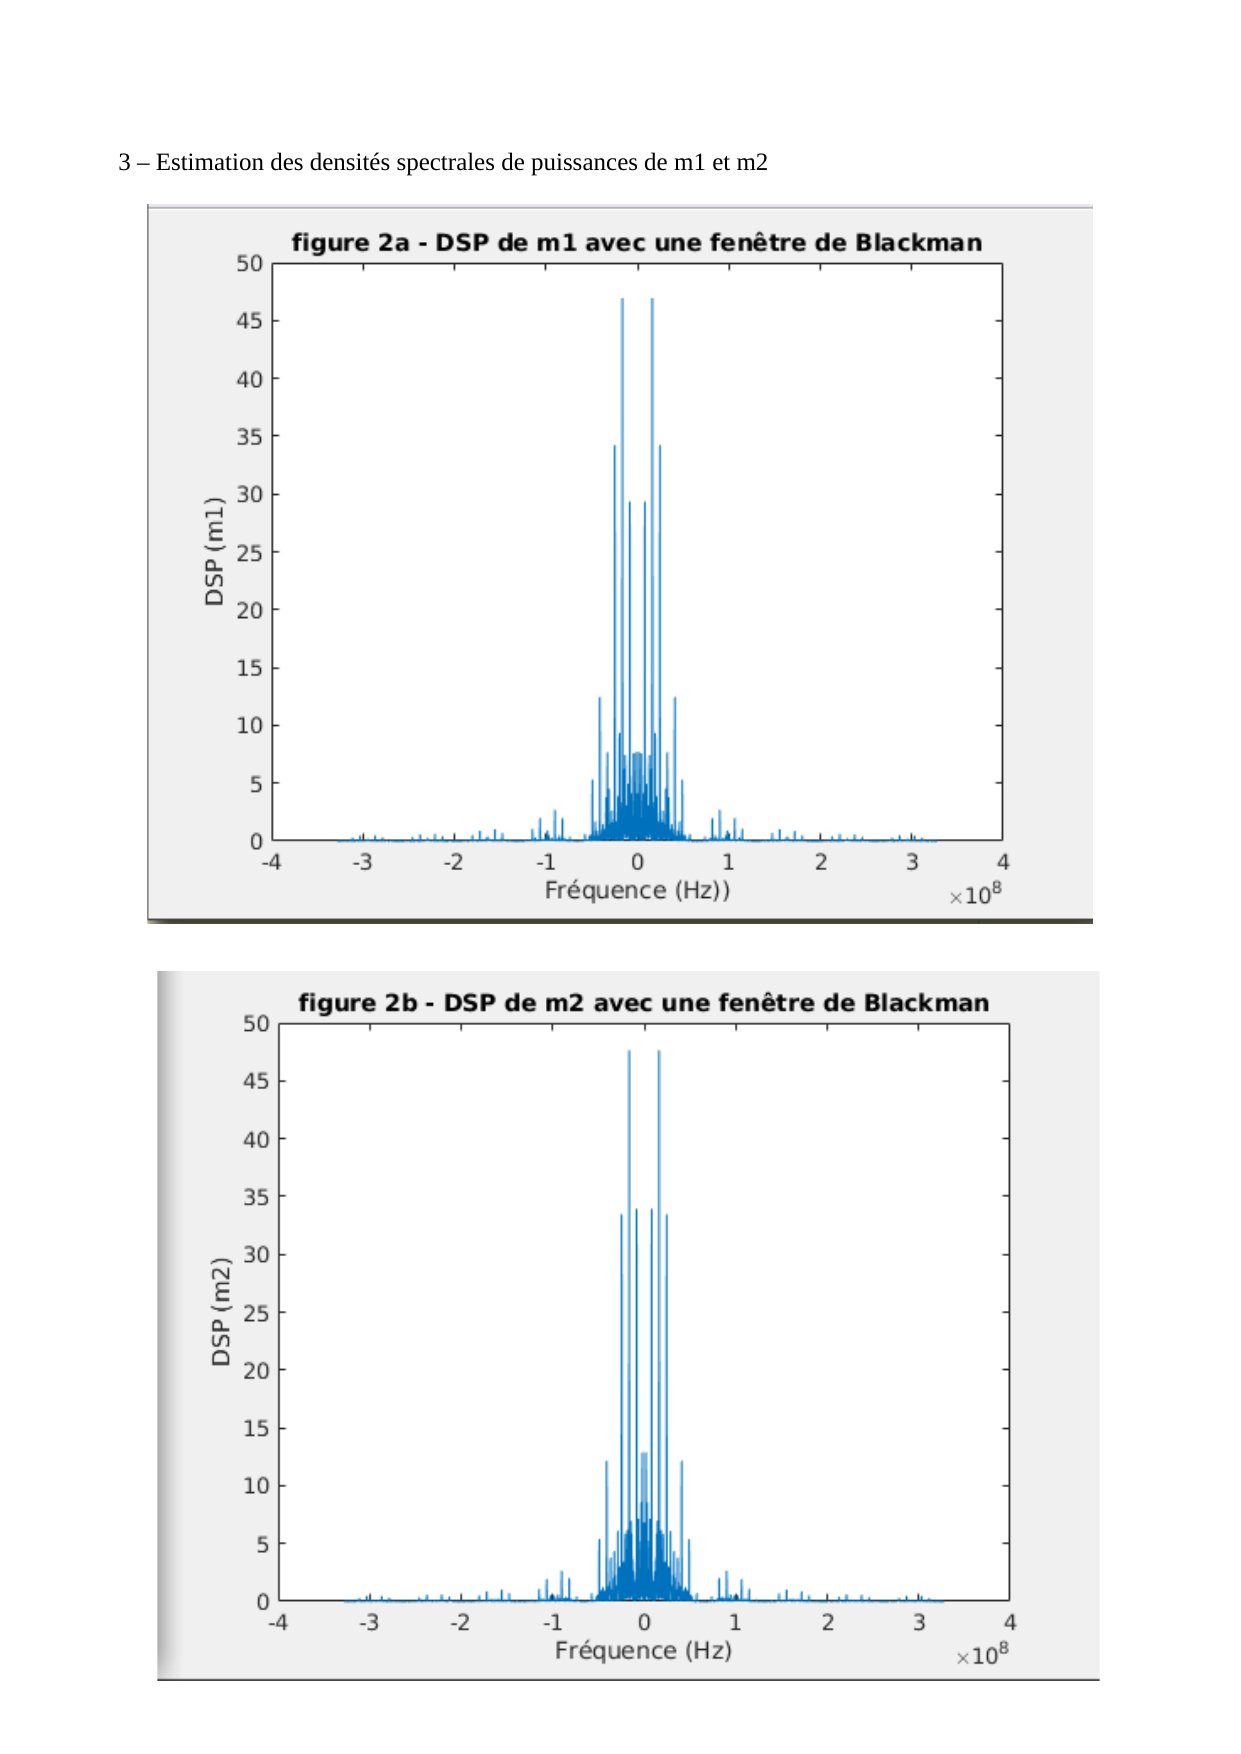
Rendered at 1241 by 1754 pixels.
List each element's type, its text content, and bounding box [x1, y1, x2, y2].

picture [157, 971, 1100, 1681]
text 3 – Estimation des densités spectrales de puissances de m1 et m2 [118, 147, 1122, 176]
picture [147, 204, 1093, 924]
